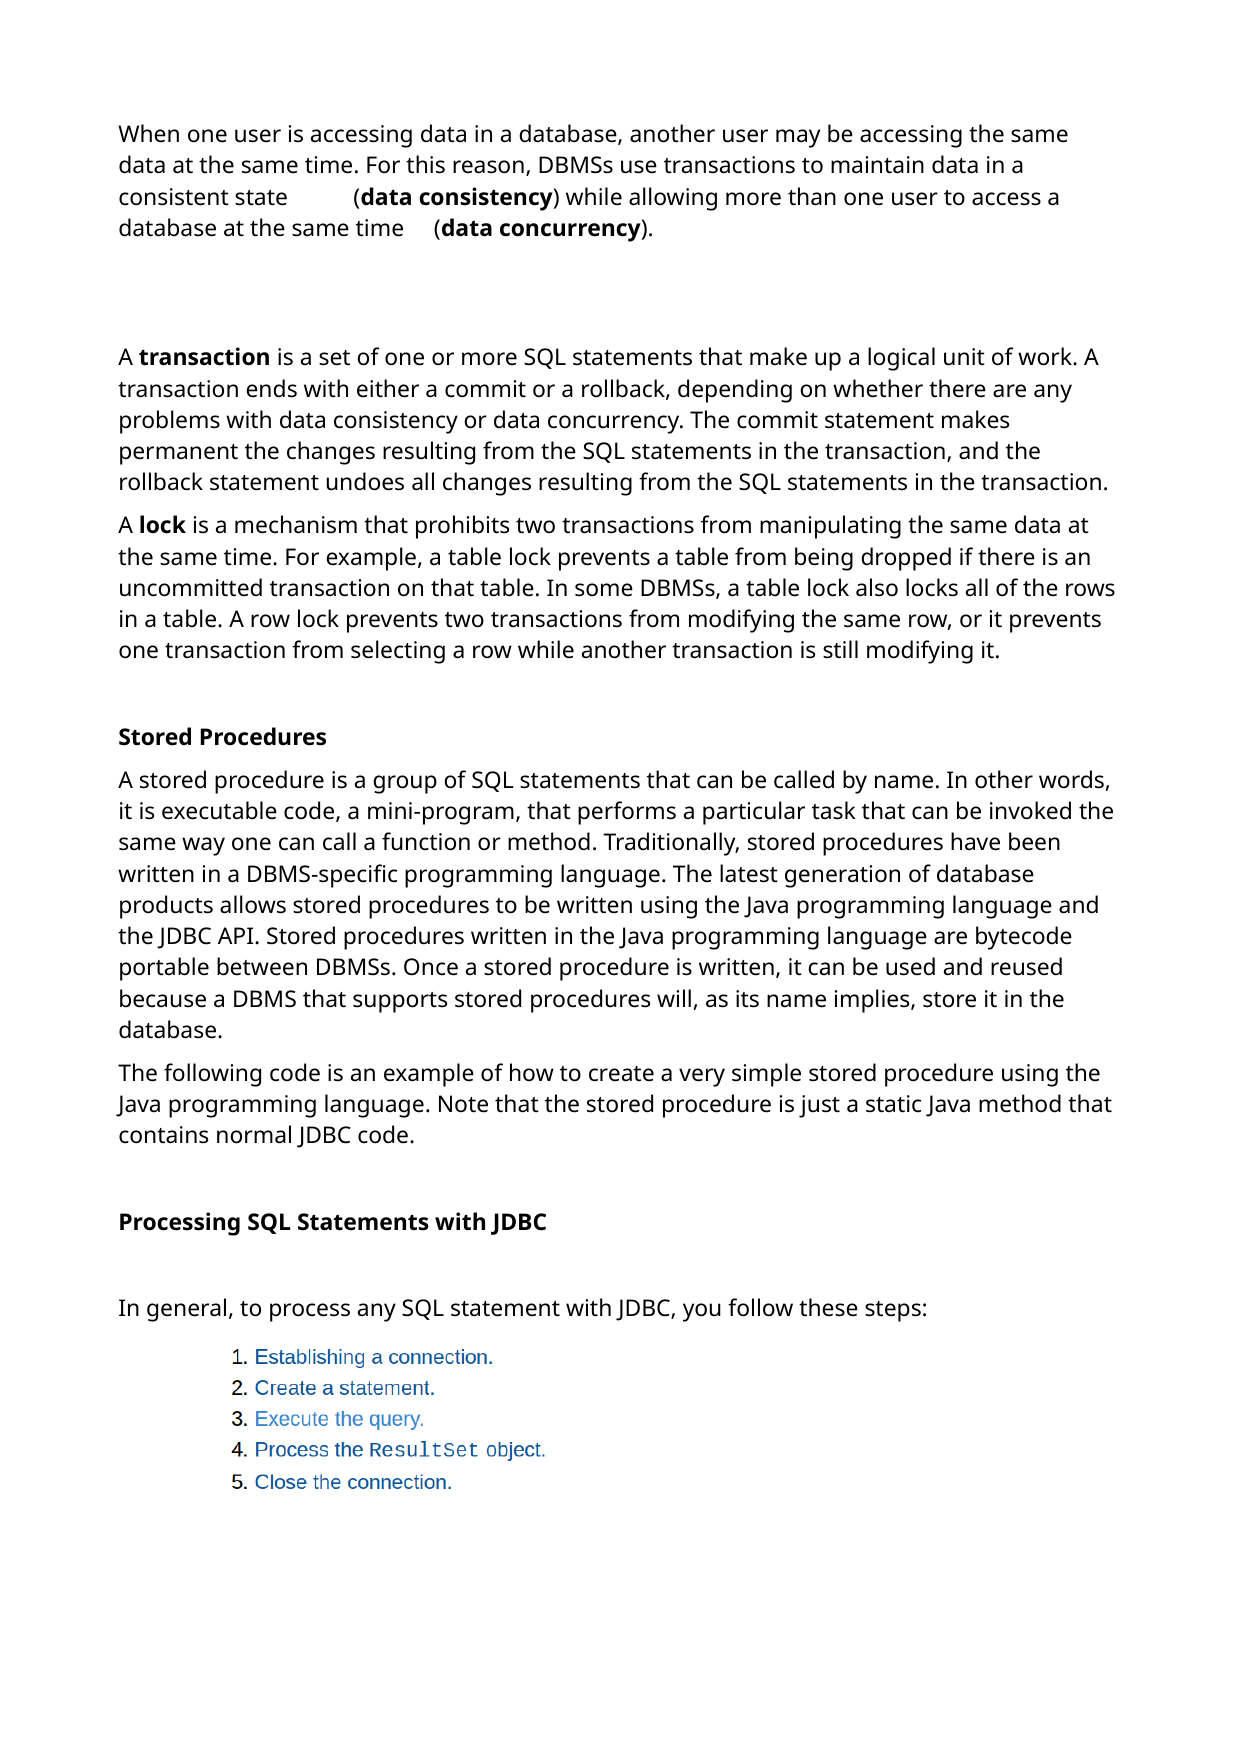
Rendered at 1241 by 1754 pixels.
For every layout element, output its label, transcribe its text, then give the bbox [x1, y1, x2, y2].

text The following code is an example of how to create a very simple stored procedure using the Java programming language. Note that the stored procedure is just a static Java method that contains normal JDBC code. [118, 1057, 1122, 1151]
text Stored Procedures [118, 721, 1122, 752]
text A transaction is a set of one or more SQL statements that make up a logical unit of work. A transaction ends with either a commit or a rollback, depending on whether there are any problems with data consistency or data concurrency. The commit statement makes permanent the changes resulting from the SQL statements in the transaction, and the rollback statement undoes all changes resulting from the SQL statements in the transaction. [118, 341, 1122, 497]
picture [226, 1342, 548, 1493]
text Processing SQL Statements with JDBC [118, 1206, 1122, 1237]
text A lock is a mechanism that prohibits two transactions from manipulating the same data at the same time. For example, a table lock prevents a table from being dropped if there is an uncommitted transaction on that table. In some DBMSs, a table lock also locks all of the rows in a table. A row lock prevents two transactions from modifying the same row, or it prevents one transaction from selecting a row while another transaction is still modifying it. [118, 509, 1122, 666]
text When one user is accessing data in a database, another user may be accessing the same data at the same time. For this reason, DBMSs use transactions to maintain data in a consistent state (data consistency) while allowing more than one user to access a database at the same time (data concurrency). [118, 118, 1122, 243]
text A stored procedure is a group of SQL statements that can be called by name. In other words, it is executable code, a mini-program, that performs a particular task that can be invoked the same way one can call a function or method. Traditionally, stored procedures have been written in a DBMS-specific programming language. The latest generation of database products allows stored procedures to be written using the Java programming language and the JDBC API. Stored procedures written in the Java programming language are bytecode portable between DBMSs. Once a stored procedure is written, it can be used and reused because a DBMS that supports stored procedures will, as its name implies, store it in the database. [118, 764, 1122, 1045]
text In general, to process any SQL statement with JDBC, you follow these steps: [118, 1292, 1122, 1323]
